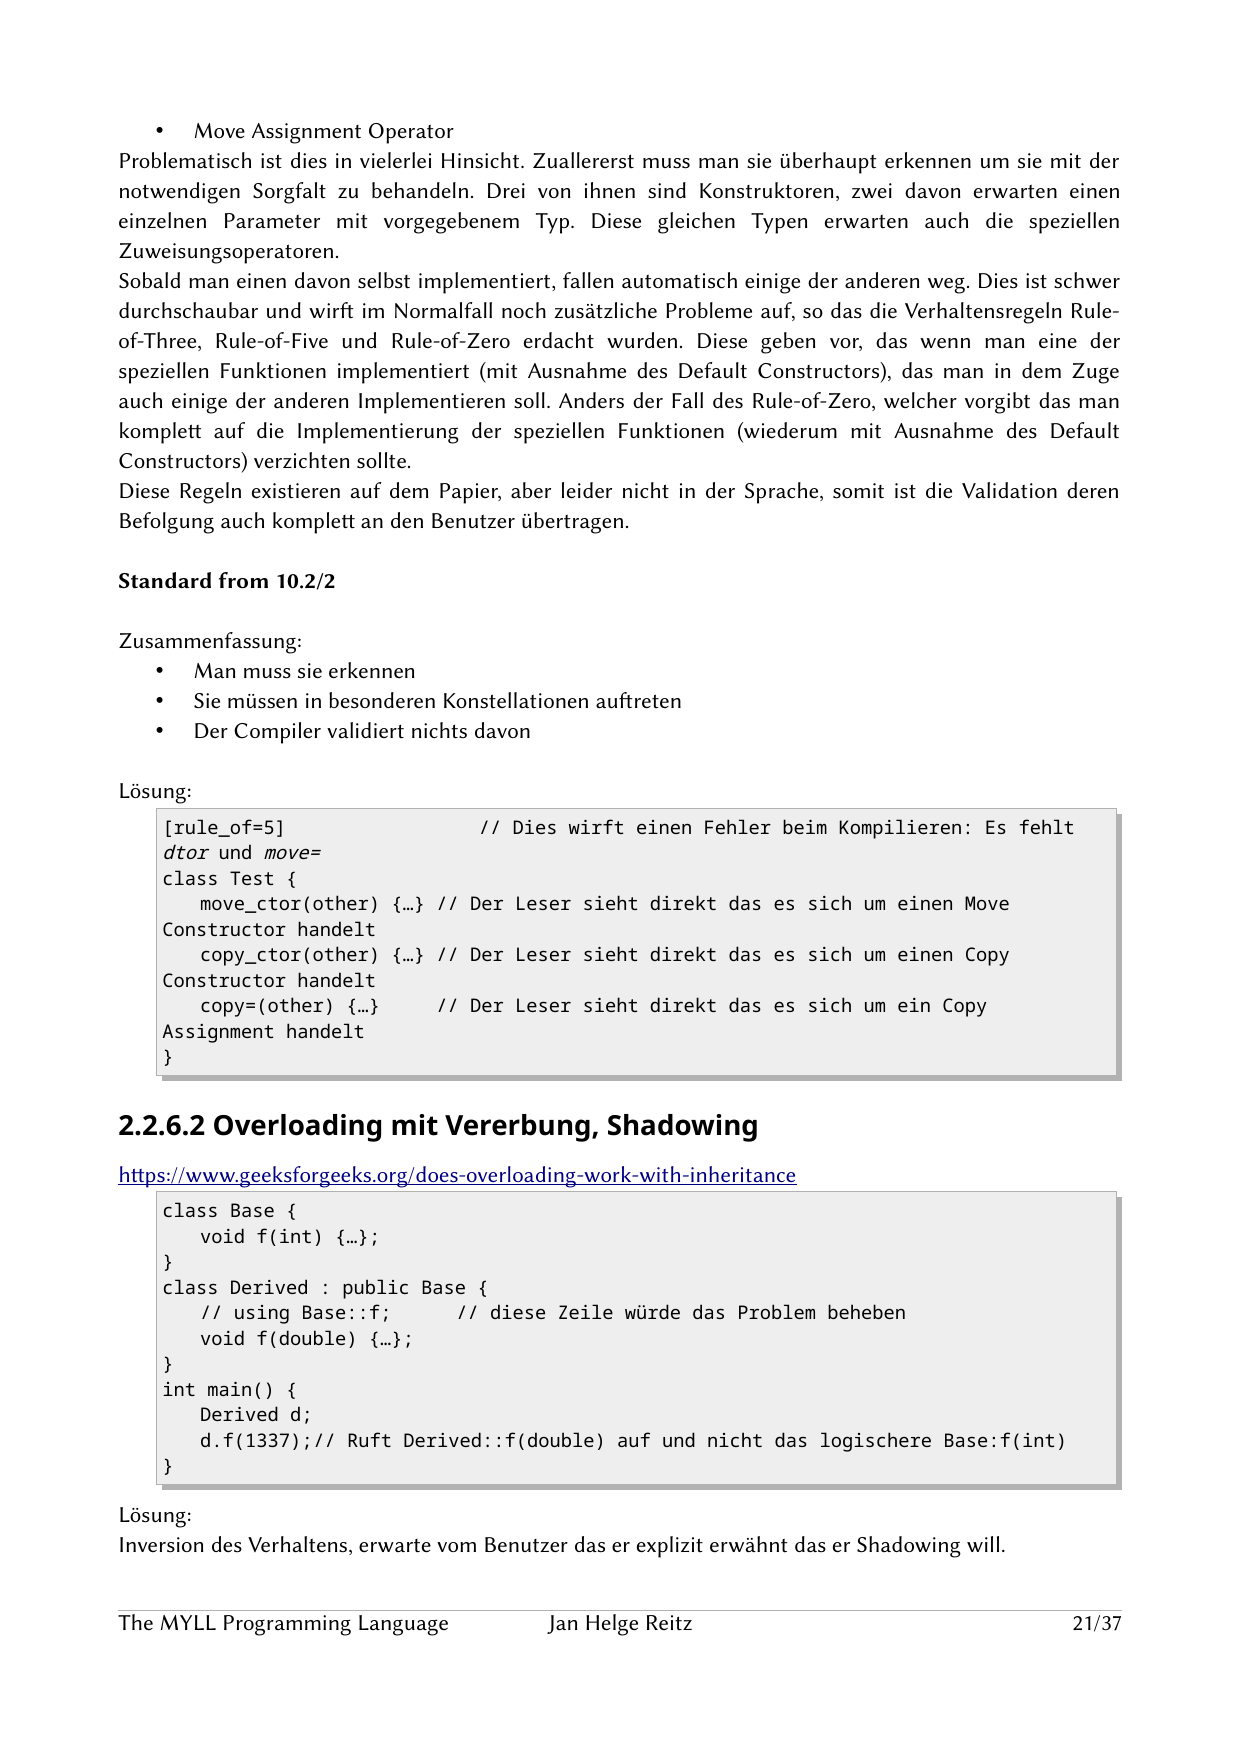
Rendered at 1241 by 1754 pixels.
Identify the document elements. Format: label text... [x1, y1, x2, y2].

text move_ctor(other) {…} // Der Leser sieht direkt das es sich um einen Move Constructor handelt [157, 885, 1116, 936]
text Sobald man einen davon selbst implementiert, fallen automatisch einige der anderen weg. Dies ist schwer durchschaubar und wirft im Normalfall noch zusätzliche Probleme auf, so das die Verhaltensregeln Rule-of-Three, Rule-of-Five und Rule-of-Zero erdacht wurden. Diese geben vor, das wenn man eine der speziellen Funktionen implementiert (mit Ausnahme des Default Constructors), das man in dem Zuge auch einige der anderen Implementieren soll. Anders der Fall des Rule-of-Zero, welcher vorgibt das man komplett auf die Implementierung der speziellen Funktionen (wiederum mit Ausnahme des Default Constructors) verzichten sollte. [118, 268, 1122, 474]
text d.f(1337); // Ruft Derived::f(double) auf und nicht das logischere Base:f(int) [157, 1421, 1116, 1447]
text class Test { [157, 859, 1116, 885]
text int main() { [157, 1370, 1116, 1396]
text Lösung: [118, 778, 1122, 804]
text Problematisch ist dies in vielerlei Hinsicht. Zuallererst muss man sie überhaupt erkennen um sie mit der notwendigen Sorgfalt zu behandeln. Drei von ihnen sind Konstruktoren, zwei davon erwarten einen einzelnen Parameter mit vorgegebenem Typ. Diese gleichen Typen erwarten auch die speziellen Zuweisungsoperatoren. [118, 148, 1122, 264]
text Derived d; [157, 1396, 1116, 1421]
text Zusammenfassung: [118, 628, 1122, 654]
text Diese Regeln existieren auf dem Papier, aber leider nicht in der Sprache, somit ist die Validation deren Befolgung auch komplett an den Benutzer übertragen. [118, 478, 1122, 534]
text Lösung: [118, 1502, 1122, 1528]
text [rule_of=5] // Dies wirft einen Fehler beim Kompilieren: Es fehlt dtor und move= [157, 809, 1116, 859]
text copy_ctor(other) {…} // Der Leser sieht direkt das es sich um einen Copy Constructor handelt [157, 936, 1116, 987]
list Sie müssen in besonderen Konstellationen auftreten [156, 688, 1122, 714]
text } [157, 1038, 1116, 1075]
text } [157, 1242, 1116, 1268]
list Man muss sie erkennen [156, 658, 1122, 684]
text class Base { [157, 1192, 1116, 1217]
list Move Assignment Operator [156, 118, 1122, 144]
text void f(double) {…}; [157, 1319, 1116, 1344]
text copy=(other) {…} // Der Leser sieht direkt das es sich um ein Copy Assignment handelt [157, 987, 1116, 1038]
text } [157, 1447, 1116, 1484]
list Der Compiler validiert nichts davon [156, 718, 1122, 744]
text Inversion des Verhaltens, erwarte vom Benutzer das er explizit erwähnt das er Shadowing will. [118, 1532, 1122, 1558]
text void f(int) {…}; [157, 1217, 1116, 1242]
text } [157, 1344, 1116, 1370]
text class Derived : public Base { [157, 1268, 1116, 1293]
subtitle Overloading mit Vererbung, Shadowing [118, 1106, 1122, 1143]
text Standard from 10.2/2 [118, 568, 1122, 594]
text https://www.geeksforgeeks.org/does-overloading-work-with-inheritance [118, 1161, 1122, 1188]
text // using Base::f; // diese Zeile würde das Problem beheben [157, 1293, 1116, 1319]
